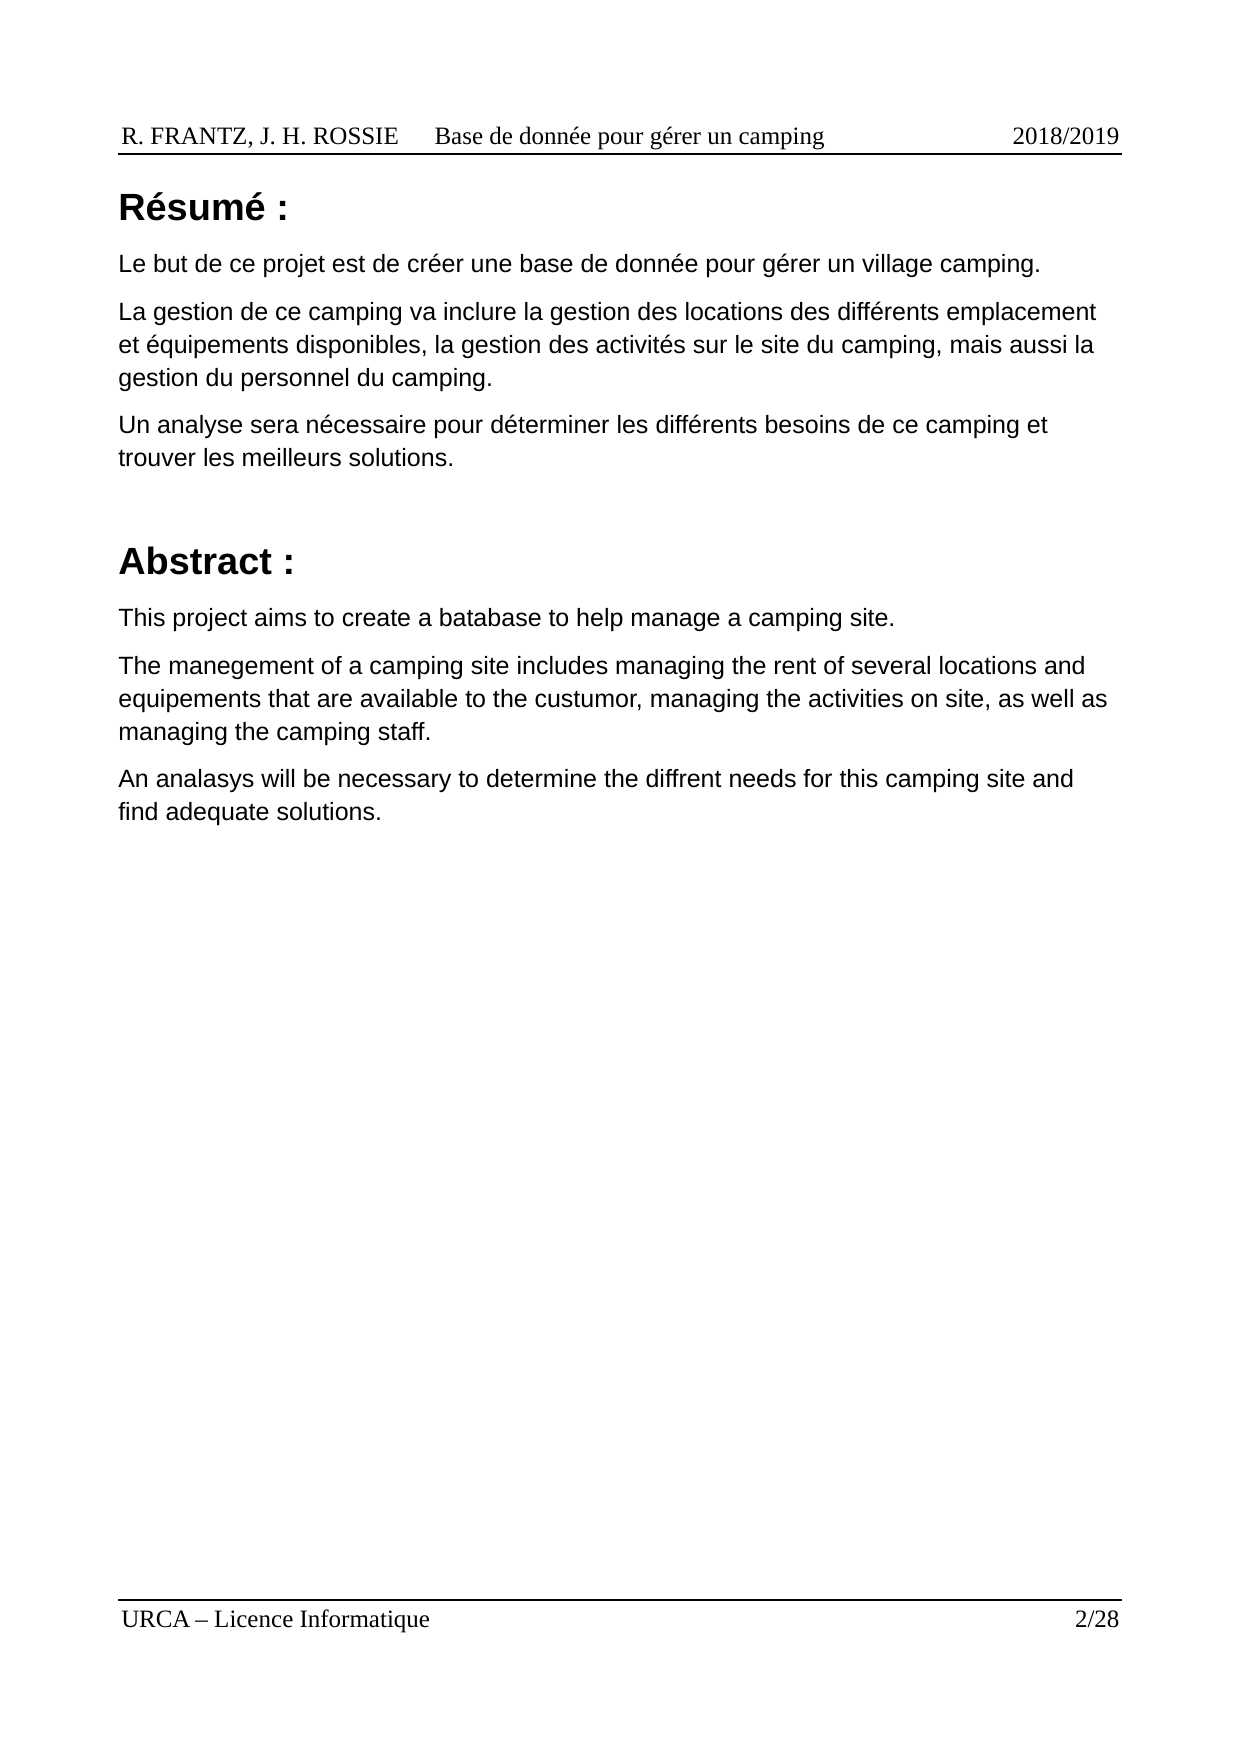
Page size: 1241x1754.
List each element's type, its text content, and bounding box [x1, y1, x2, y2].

text Abstract : [118, 538, 1122, 582]
text La gestion de ce camping va inclure la gestion des locations des différents emplacement et équipements disponibles, la gestion des activités sur le site du camping, mais aussi la gestion du personnel du camping. [118, 297, 1122, 391]
text Un analyse sera nécessaire pour déterminer les différents besoins de ce camping et trouver les meilleurs solutions. [118, 410, 1122, 472]
text Le but de ce projet est de créer une base de donnée pour gérer un village camping. [118, 249, 1122, 278]
text This project aims to create a batabase to help manage a camping site. [118, 603, 1122, 632]
text The manegement of a camping site includes managing the rent of several locations and equipements that are available to the custumor, managing the activities on site, as well as managing the camping staff. [118, 651, 1122, 746]
text An analasys will be necessary to determine the diffrent needs for this camping site and find adequate solutions. [118, 764, 1122, 826]
text Résumé : [118, 184, 1122, 228]
